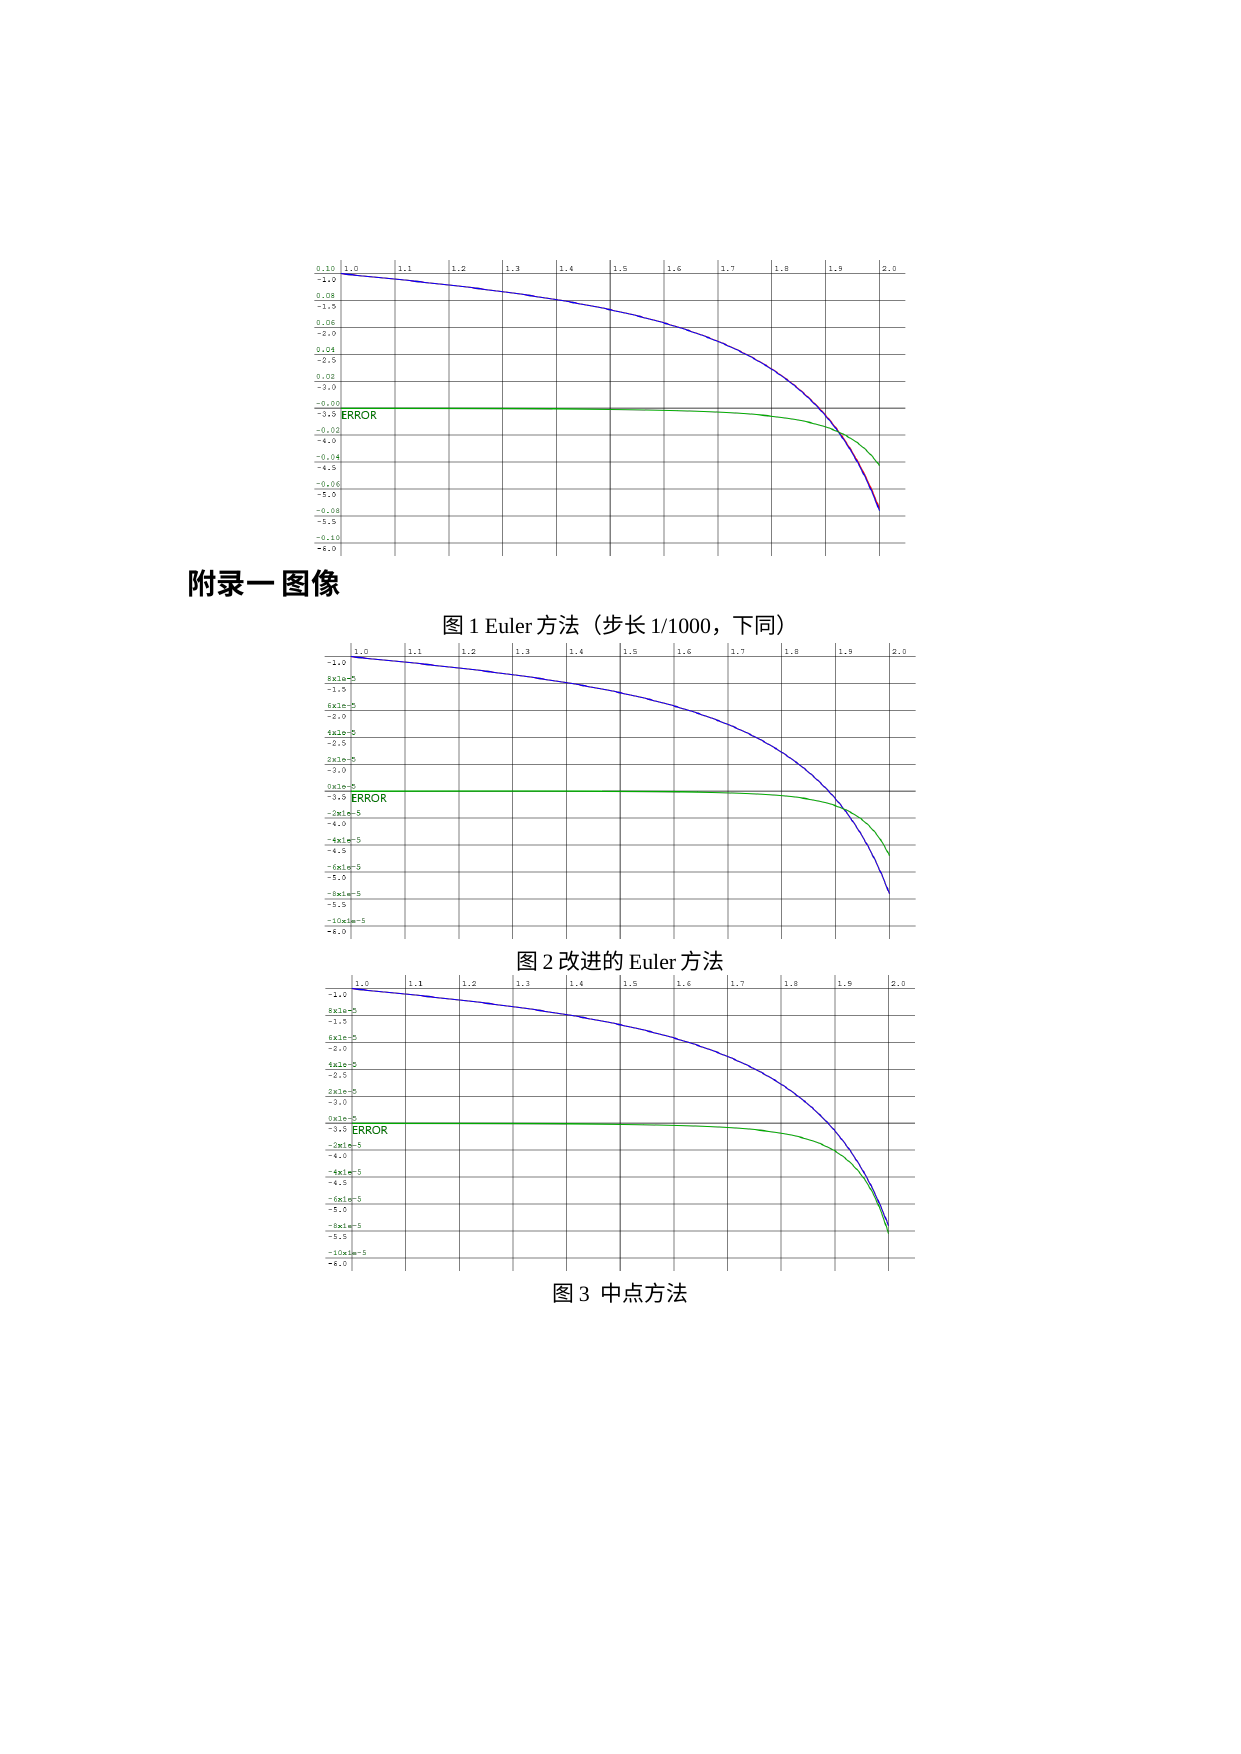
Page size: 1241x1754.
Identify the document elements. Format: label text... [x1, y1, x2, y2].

text 图1 Euler方法（步长1/1000，下同） [187, 608, 1053, 639]
picture [324, 643, 916, 939]
text 图3 中点方法 [187, 980, 1053, 1307]
picture [314, 260, 906, 556]
picture [325, 975, 915, 1271]
text 附录一 图像 [187, 228, 1053, 603]
text 图2 改进的Euler方法 [187, 644, 1053, 975]
